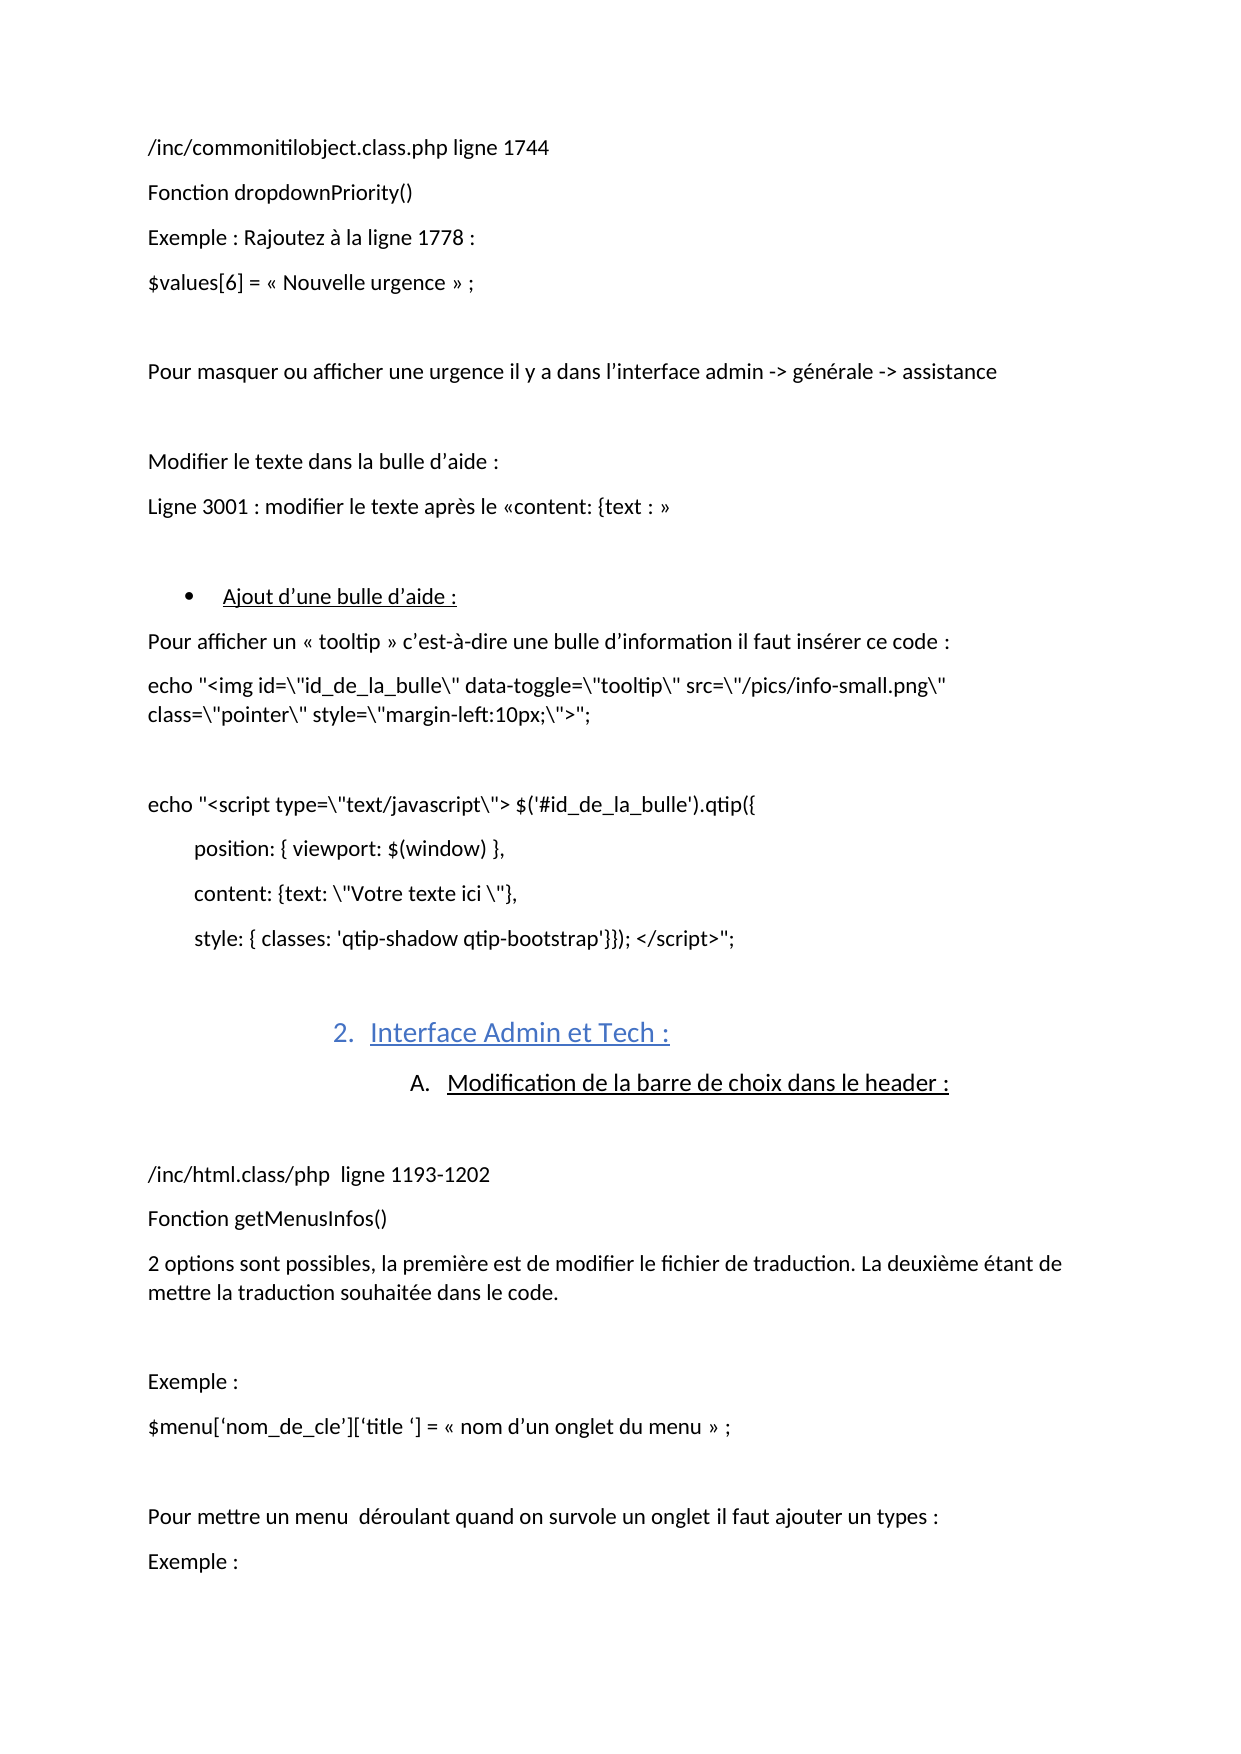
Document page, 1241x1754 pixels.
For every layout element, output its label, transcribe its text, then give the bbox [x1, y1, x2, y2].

text Exemple : Rajoutez à la ligne 1778 : [148, 223, 1093, 251]
text Exemple : [148, 1547, 1093, 1575]
text Pour afficher un « tooltip » c’est-à-dire une bulle d’information il faut insérer ce code : [148, 627, 1093, 655]
subtitle Interface Admin et Tech : [333, 1014, 1093, 1050]
text style: { classes: 'qtip-shadow qtip-bootstrap'}}); </script>"; [148, 924, 1093, 952]
text Ligne 3001 : modifier le texte après le «content: {text : » [148, 492, 1093, 520]
text $menu[‘nom_de_cle’][‘title ‘] = « nom d’un onglet du menu » ; [148, 1412, 1093, 1440]
subtitle Modification de la barre de choix dans le header : [410, 1067, 1093, 1098]
text Modifier le texte dans la bulle d’aide : [148, 447, 1093, 475]
text Exemple : [148, 1367, 1093, 1396]
text content: {text: \"Votre texte ici \"}, [148, 879, 1093, 907]
text 2 options sont possibles, la première est de modifier le fichier de traduction. La deuxième étant de mettre la traduction souhaitée dans le code. [148, 1249, 1093, 1306]
text /inc/html.class/php ligne 1193-1202 [148, 1160, 1093, 1188]
text Fonction getMenusInfos() [148, 1204, 1093, 1233]
text Pour masquer ou afficher une urgence il y a dans l’interface admin -> générale -> assistance [148, 357, 1093, 385]
text position: { viewport: $(window) }, [148, 834, 1093, 863]
text Pour mettre un menu déroulant quand on survole un onglet il faut ajouter un types : [148, 1502, 1093, 1530]
text $values[6] = « Nouvelle urgence » ; [148, 268, 1093, 296]
list Ajout d’une bulle d’aide : [185, 582, 1093, 610]
text echo "<img id=\"id_de_la_bulle\" data-toggle=\"tooltip\" src=\"/pics/info-small.png\" class=\"pointer\" style=\"margin-left:10px;\">"; [148, 672, 1093, 728]
text /inc/commonitilobject.class.php ligne 1744 [148, 133, 1093, 161]
text echo "<script type=\"text/javascript\"> $('#id_de_la_bulle').qtip({ [148, 790, 1093, 818]
text Fonction dropdownPriority() [148, 178, 1093, 206]
